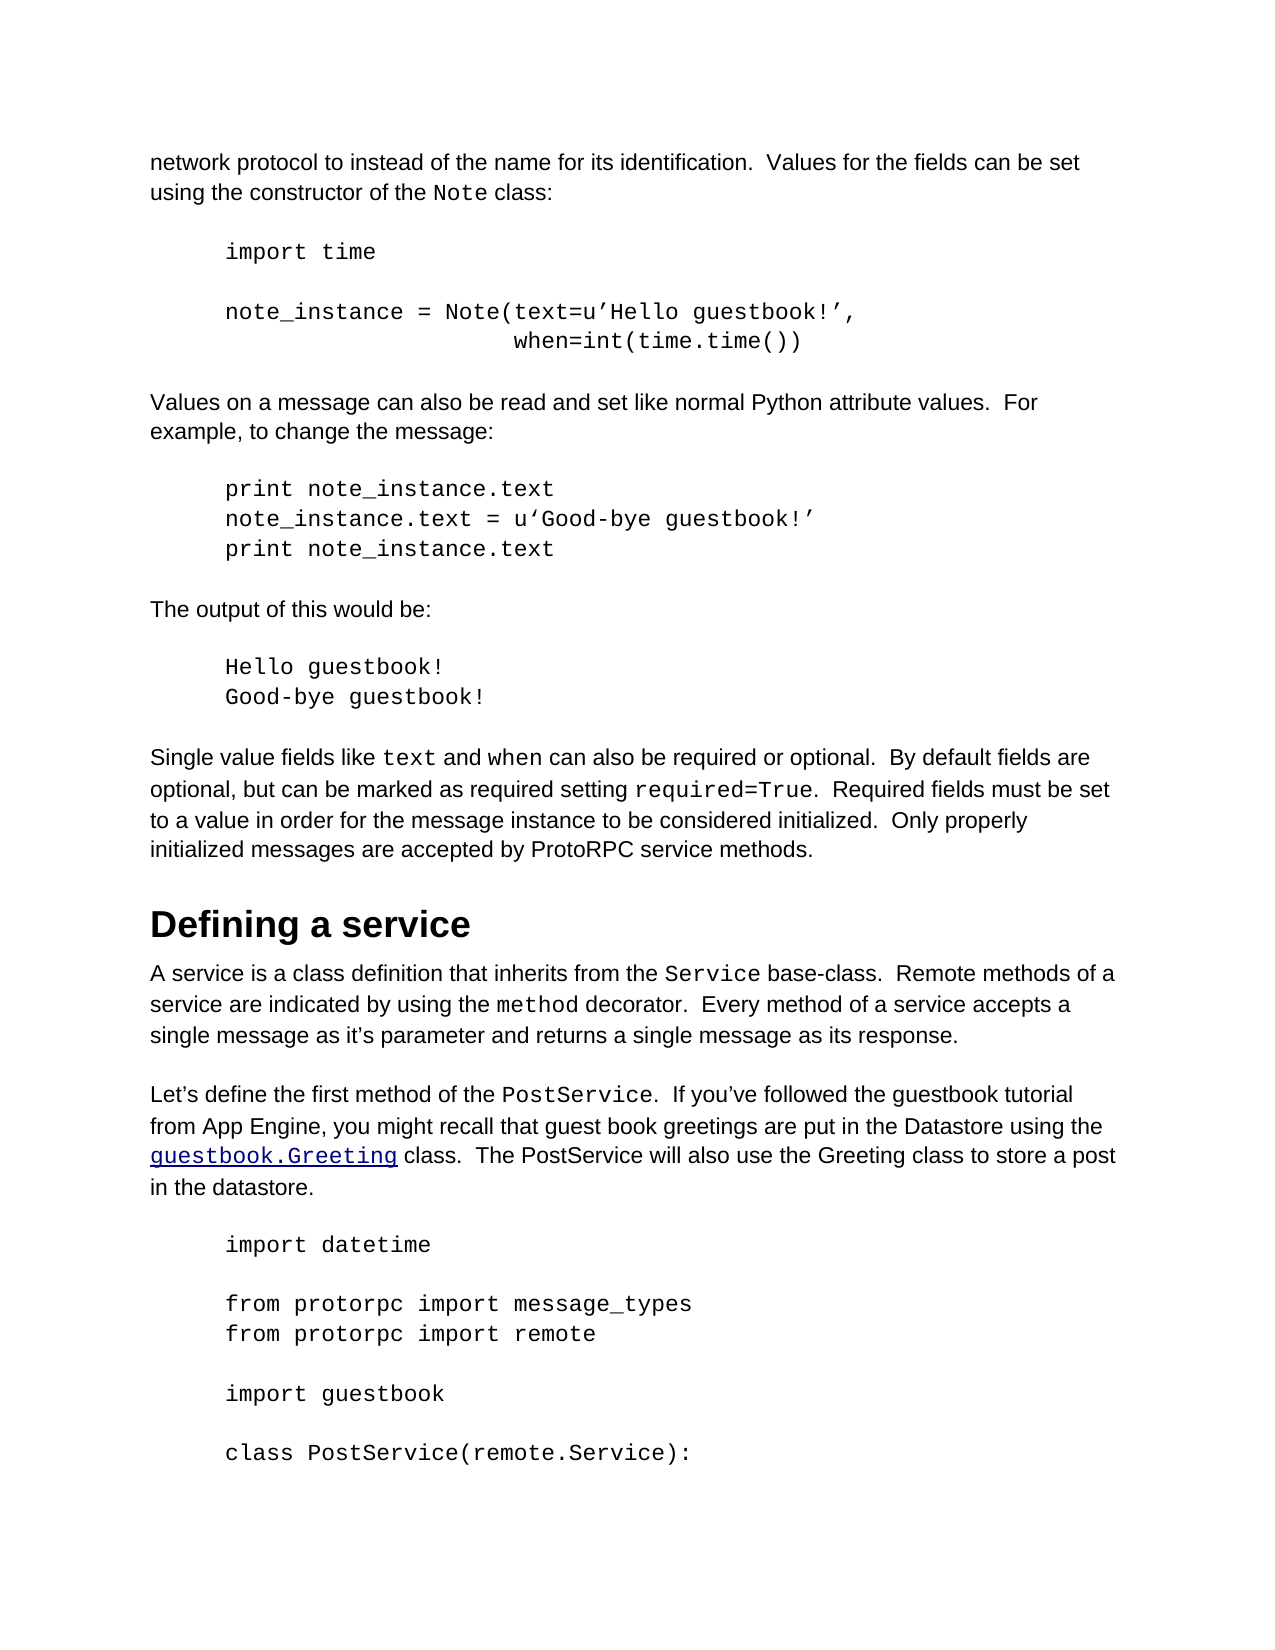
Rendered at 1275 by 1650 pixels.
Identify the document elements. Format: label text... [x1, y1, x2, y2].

text Values on a message can also be read and set like normal Python attribute values. For example, to change the message: [150, 389, 1125, 444]
text note_instance = Note(text=u’Hello guestbook!’, [225, 300, 1125, 326]
text print note_instance.text [225, 537, 1125, 563]
text when=int(time.time()) [225, 330, 1125, 356]
subtitle Defining a service [150, 904, 1125, 946]
text from protorpc import message_types [225, 1292, 1125, 1318]
text Let’s define the first method of the PostService. If you’ve followed the guestbook tutorial from App Engine, you might recall that guest book greetings are put in the Datastore using the guestbook.Greeting class. The PostService will also use the Greeting class to store a post in the datastore. [150, 1082, 1125, 1200]
text import datetime [225, 1233, 1125, 1259]
text Single value fields like text and when can also be required or optional. By default fields are optional, but can be marked as required setting required=True. Required fields must be set to a value in order for the message instance to be considered initialized. Only properly initialized messages are accepted by ProtoRPC service methods. [150, 745, 1125, 863]
text Hello guestbook! [225, 656, 1125, 681]
text class PostService(remote.Service): [225, 1441, 1125, 1467]
text Good-bye guestbook! [225, 685, 1125, 711]
text import time [225, 241, 1125, 266]
text import guestbook [225, 1382, 1125, 1408]
text network protocol to instead of the name for its identification. Values for the fields can be set using the constructor of the Note class: [150, 150, 1125, 207]
text from protorpc import remote [225, 1322, 1125, 1348]
text note_instance.text = u‘Good-bye guestbook!’ [225, 507, 1125, 533]
text A service is a class definition that inherits from the Service base-class. Remote methods of a service are indicated by using the method decorator. Every method of a service accepts a single message as it’s parameter and returns a single message as its response. [150, 960, 1125, 1049]
text The output of this would be: [150, 597, 1125, 622]
text print note_instance.text [225, 478, 1125, 503]
